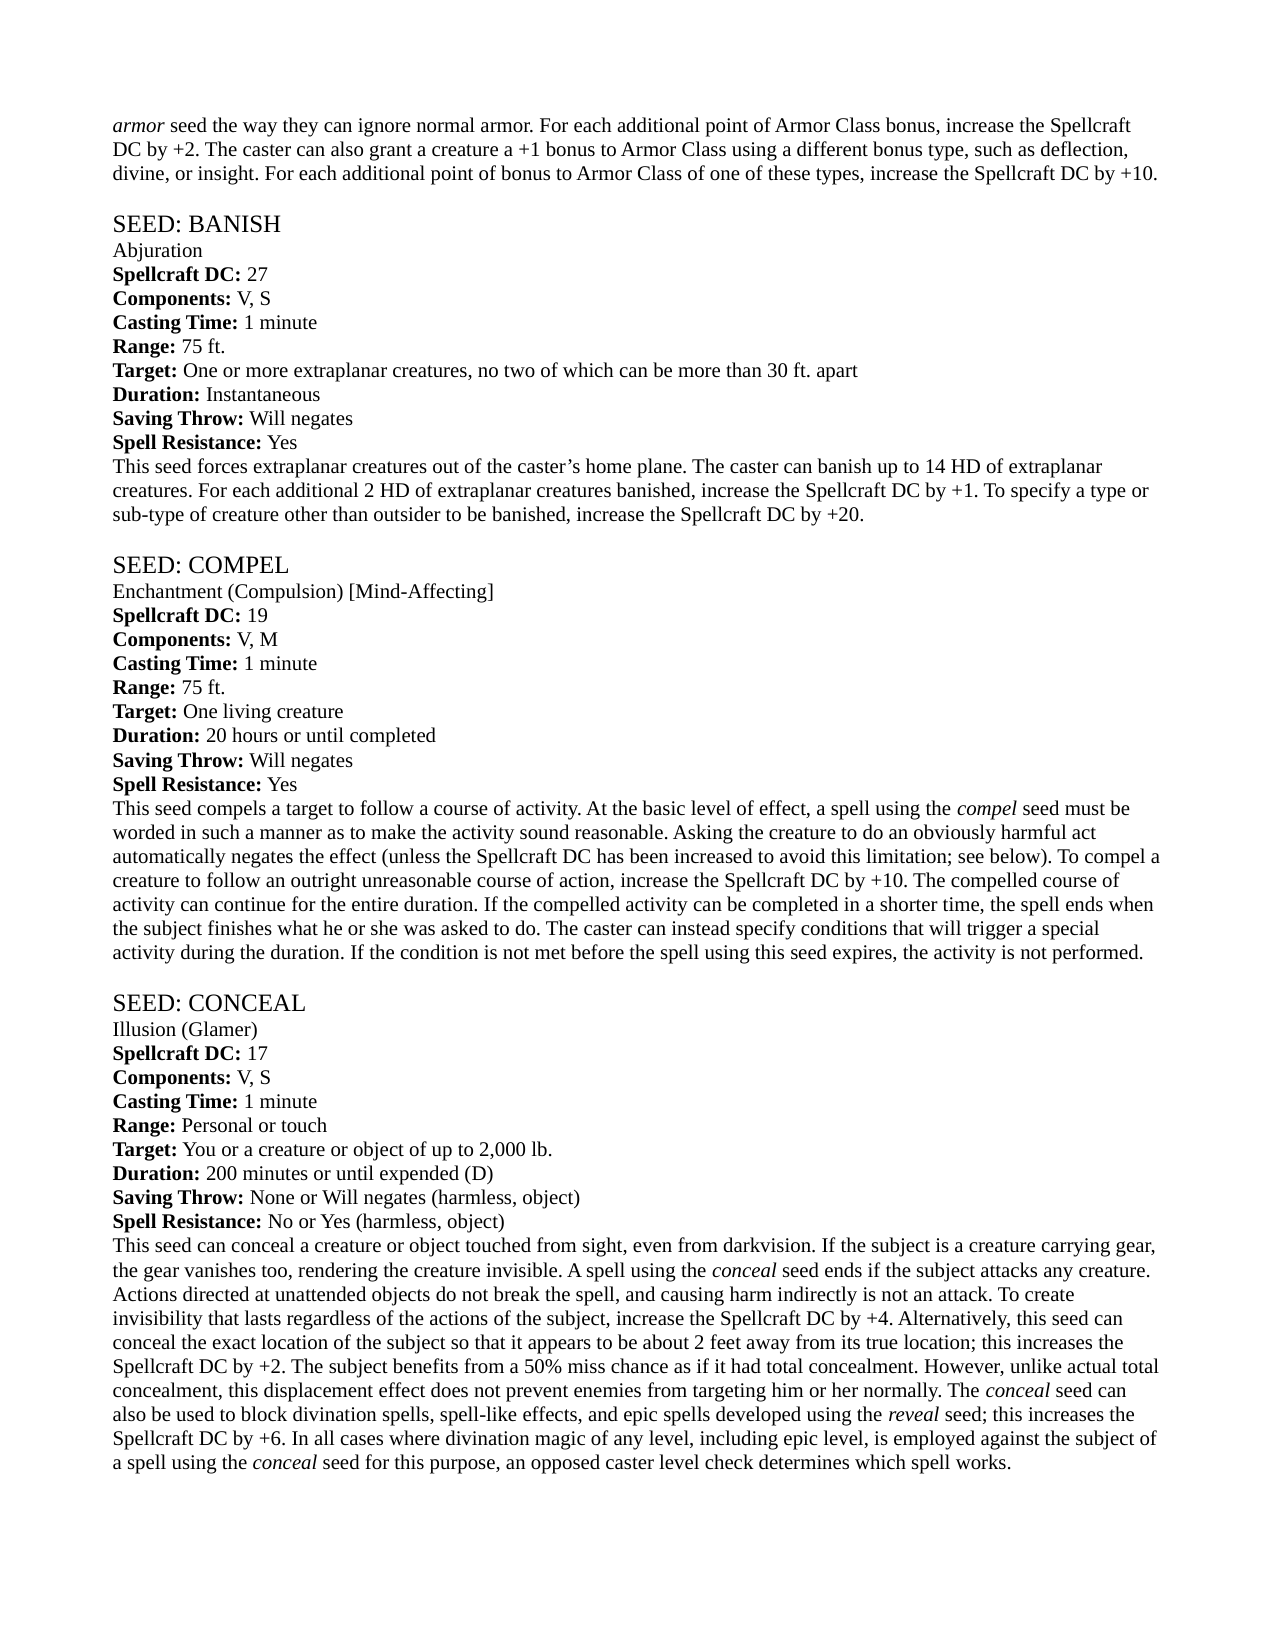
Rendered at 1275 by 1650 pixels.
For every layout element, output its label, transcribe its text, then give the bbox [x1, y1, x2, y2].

text Spell Resistance: Yes [112, 772, 1162, 796]
text Range: Personal or touch [112, 1113, 1162, 1137]
text Spellcraft DC: 27 [112, 262, 1162, 286]
text Casting Time: 1 minute [112, 1089, 1162, 1113]
text Saving Throw: None or Will negates (harmless, object) [112, 1185, 1162, 1209]
subtitle SEED: BANISH [112, 209, 1162, 237]
subtitle SEED: COMPEL [112, 550, 1162, 579]
text Range: 75 ft. [112, 675, 1162, 699]
text Components: V, M [112, 627, 1162, 651]
text Saving Throw: Will negates [112, 747, 1162, 772]
text Spell Resistance: No or Yes (harmless, object) [112, 1209, 1162, 1233]
text Target: One living creature [112, 699, 1162, 723]
text Casting Time: 1 minute [112, 310, 1162, 334]
text Enchantment (Compulsion) [Mind-Affecting] [112, 579, 1162, 603]
text Duration: Instantaneous [112, 382, 1162, 406]
text This seed compels a target to follow a course of activity. At the basic level of effect, a spell using the compel seed must be worded in such a manner as to make the activity sound reasonable. Asking the creature to do an obviously harmful act automatically negates the effect (unless the Spellcraft DC has been increased to avoid this limitation; see below). To compel a creature to follow an outright unreasonable course of action, increase the Spellcraft DC by +10. The compelled course of activity can continue for the entire duration. If the compelled activity can be completed in a shorter time, the spell ends when the subject finishes what he or she was asked to do. The caster can instead specify conditions that will trigger a special activity during the duration. If the condition is not met before the spell using this seed expires, the activity is not performed. [112, 796, 1162, 964]
text Casting Time: 1 minute [112, 651, 1162, 675]
text armor seed the way they can ignore normal armor. For each additional point of Armor Class bonus, increase the Spellcraft DC by +2. The caster can also grant a creature a +1 bonus to Armor Class using a different bonus type, such as deflection, divine, or insight. For each additional point of bonus to Armor Class of one of these types, increase the Spellcraft DC by +10. [112, 112, 1162, 185]
text Components: V, S [112, 1065, 1162, 1089]
text Spell Resistance: Yes [112, 430, 1162, 454]
text This seed can conceal a creature or object touched from sight, even from darkvision. If the subject is a creature carrying gear, the gear vanishes too, rendering the creature invisible. A spell using the conceal seed ends if the subject attacks any creature. Actions directed at unattended objects do not break the spell, and causing harm indirectly is not an attack. To create invisibility that lasts regardless of the actions of the subject, increase the Spellcraft DC by +4. Alternatively, this seed can conceal the exact location of the subject so that it appears to be about 2 feet away from its true location; this increases the Spellcraft DC by +2. The subject benefits from a 50% miss chance as if it had total concealment. However, unlike actual total concealment, this displacement effect does not prevent enemies from targeting him or her normally. The conceal seed can also be used to block divination spells, spell-like effects, and epic spells developed using the reveal seed; this increases the Spellcraft DC by +6. In all cases where divination magic of any level, including epic level, is employed against the subject of a spell using the conceal seed for this purpose, an opposed caster level check determines which spell works. [112, 1233, 1162, 1474]
text Range: 75 ft. [112, 334, 1162, 358]
text Saving Throw: Will negates [112, 406, 1162, 430]
text Duration: 20 hours or until completed [112, 723, 1162, 747]
text Target: One or more extraplanar creatures, no two of which can be more than 30 ft. apart [112, 358, 1162, 382]
text Spellcraft DC: 17 [112, 1041, 1162, 1065]
text Target: You or a creature or object of up to 2,000 lb. [112, 1137, 1162, 1161]
text Illusion (Glamer) [112, 1017, 1162, 1041]
text Duration: 200 minutes or until expended (D) [112, 1161, 1162, 1185]
text Spellcraft DC: 19 [112, 603, 1162, 627]
text This seed forces extraplanar creatures out of the caster’s home plane. The caster can banish up to 14 HD of extraplanar creatures. For each additional 2 HD of extraplanar creatures banished, increase the Spellcraft DC by +1. To specify a type or sub-type of creature other than outsider to be banished, increase the Spellcraft DC by +20. [112, 454, 1162, 526]
subtitle SEED: CONCEAL [112, 988, 1162, 1017]
text Abjuration [112, 237, 1162, 262]
text Components: V, S [112, 286, 1162, 310]
